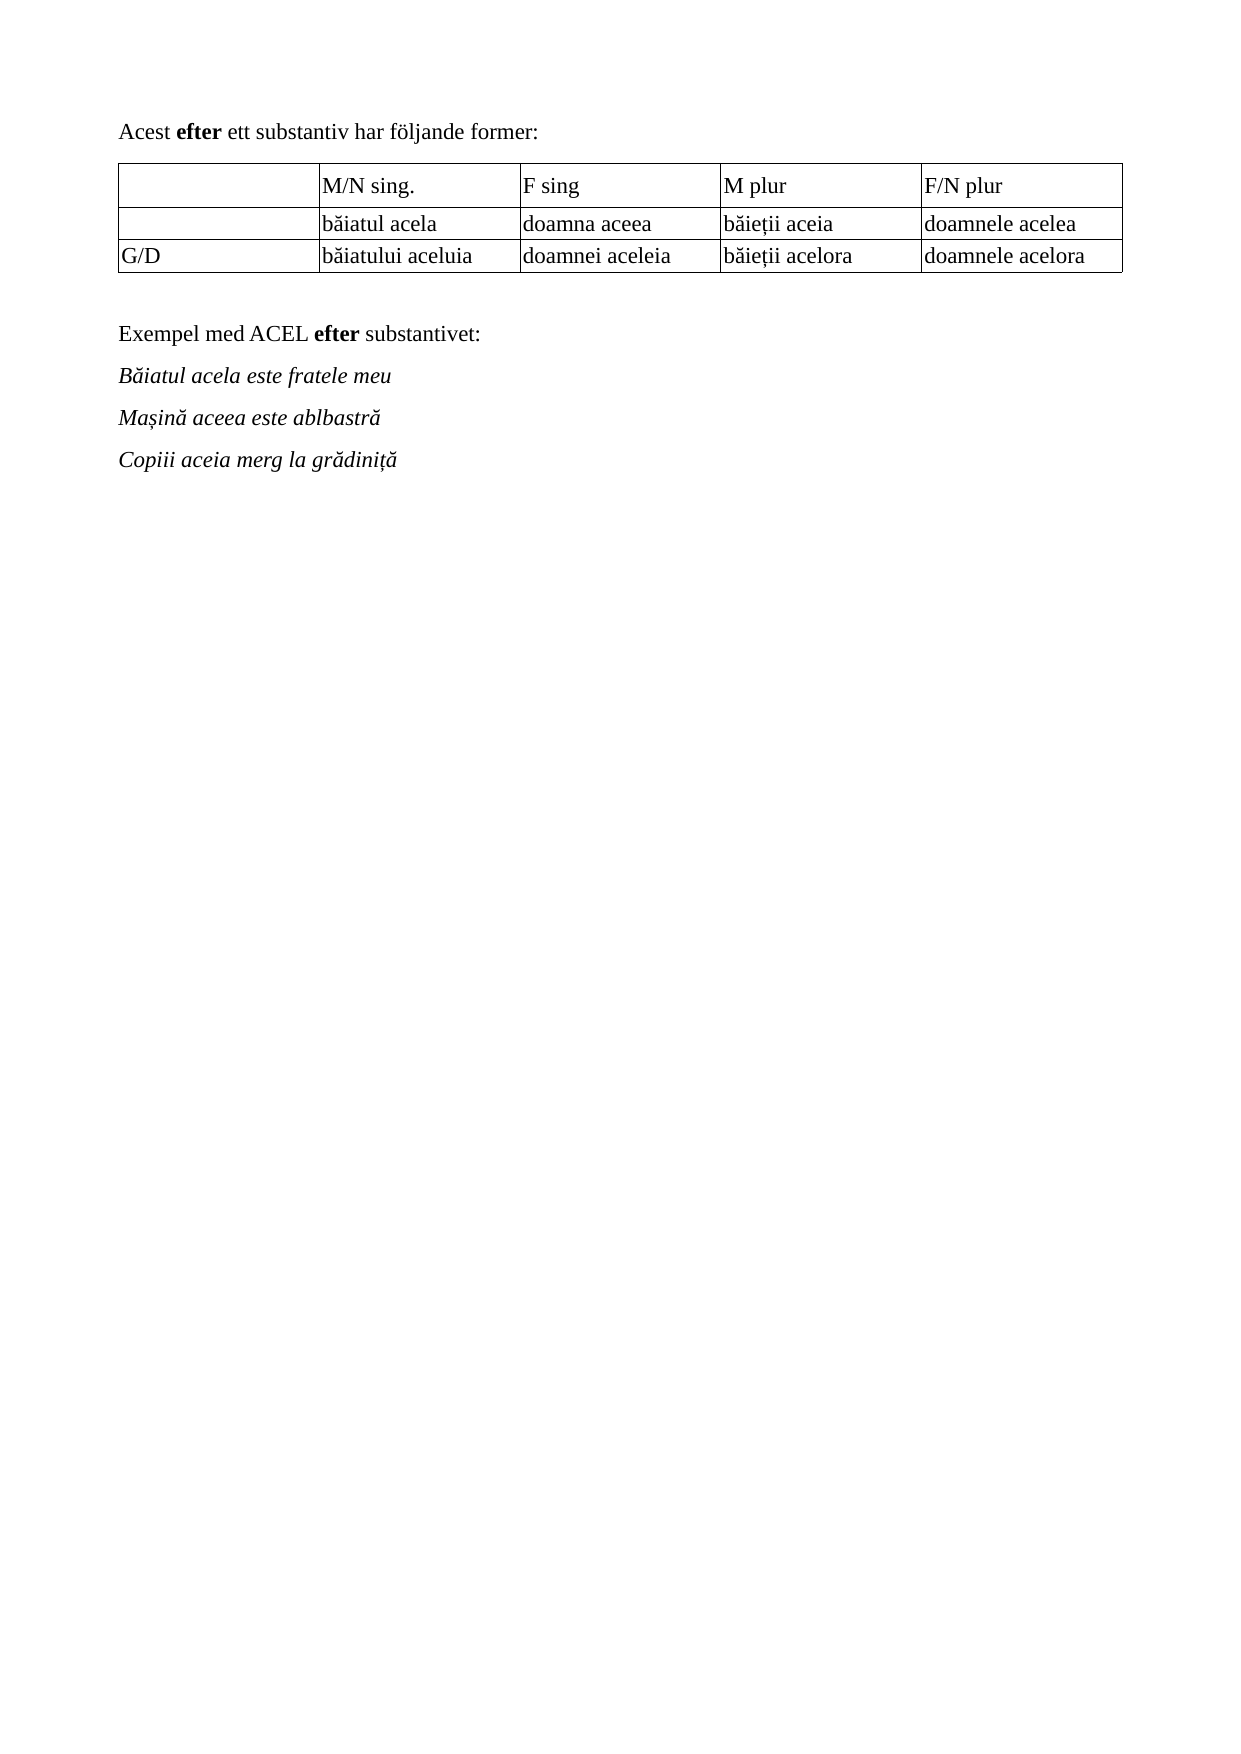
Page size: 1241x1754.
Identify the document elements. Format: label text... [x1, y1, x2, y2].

table_header F/N plur [922, 164, 1122, 207]
table_cell băieții aceia [721, 208, 921, 239]
table_header F sing [521, 164, 720, 207]
text Exempel med ACEL efter substantivet: [118, 320, 1122, 346]
table_cell doamnei aceleia [521, 240, 720, 272]
table_cell G/D [119, 240, 319, 272]
text Acest efter ett substantiv har följande former: [118, 118, 1122, 144]
table_cell doamnele acelea [922, 208, 1122, 239]
text Băiatul acela este fratele meu [118, 362, 1122, 388]
table_cell băieții acelora [721, 240, 921, 272]
text Copiii aceia merg la grădiniță [118, 446, 1122, 472]
table_header M plur [721, 164, 921, 207]
table_cell băiatul acela [320, 208, 520, 239]
table_cell băiatului aceluia [320, 240, 520, 272]
table_cell doamnele acelora [922, 240, 1122, 272]
table_cell [119, 208, 319, 239]
table_cell doamna aceea [521, 208, 720, 239]
table_header [119, 164, 319, 207]
text Mașină aceea este ablbastră [118, 404, 1122, 430]
table_header M/N sing. [320, 164, 520, 207]
